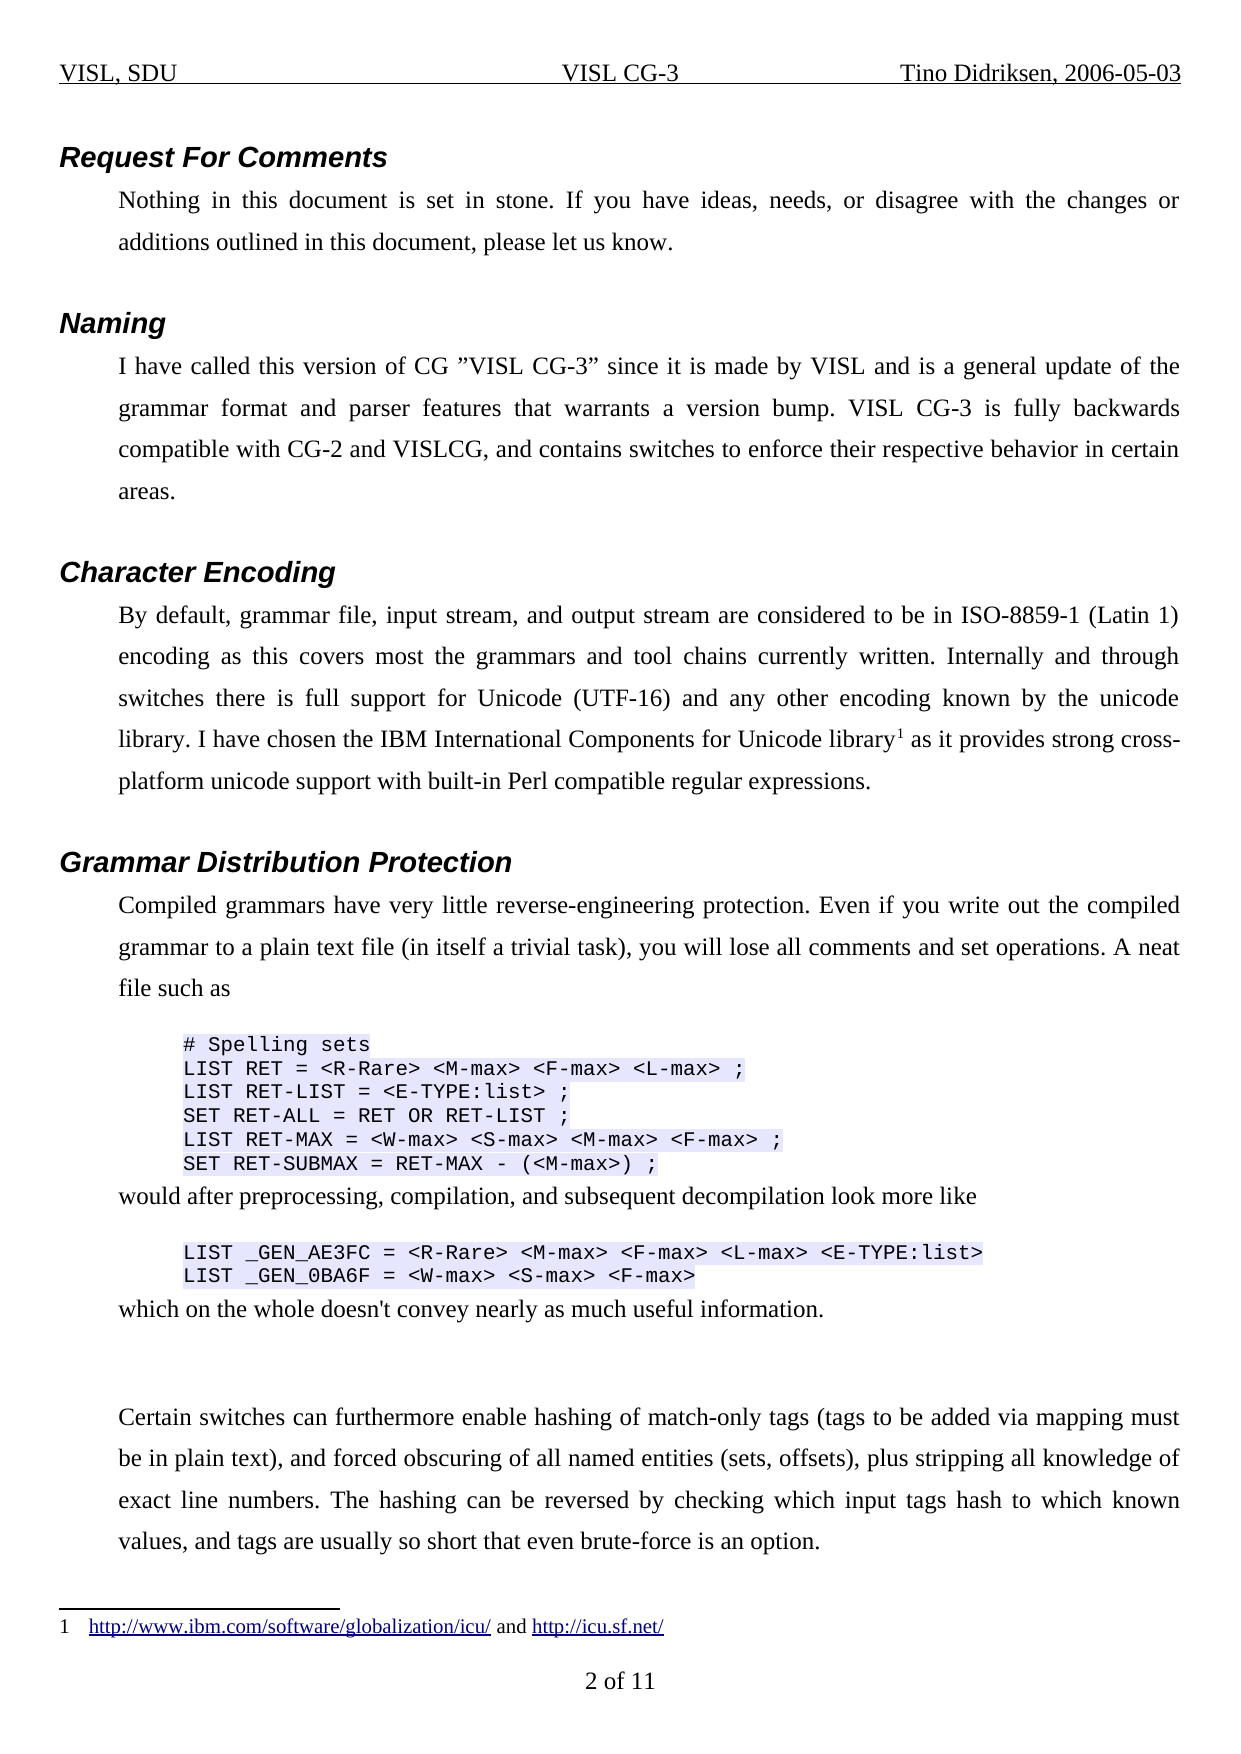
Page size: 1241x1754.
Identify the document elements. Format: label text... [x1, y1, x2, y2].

subtitle Naming [59, 307, 1181, 339]
text I have called this version of CG ”VISL CG-3” since it is made by VISL and is a general update of the grammar format and parser features that warrants a version bump. VISL CG-3 is fully backwards compatible with CG-2 and VISLCG, and contains switches to enforce their respective behavior in certain areas. [118, 352, 1181, 504]
text Nothing in this document is set in stone. If you have ideas, needs, or disagree with the changes or additions outlined in this document, please let us know. [118, 186, 1181, 256]
text Certain switches can furthermore enable hashing of match-only tags (tags to be added via mapping must be in plain text), and forced obscuring of all named entities (sets, offsets), plus stripping all knowledge of exact line numbers. The hashing can be reversed by checking which input tags hash to which known values, and tags are usually so short that even brute-force is an option. [118, 1403, 1181, 1555]
text Compiled grammars have very little reverse-engineering protection. Even if you write out the compiled grammar to a plain text file (in itself a trivial task), you will lose all comments and set operations. A neat file such as [118, 891, 1181, 1002]
text http://www.ibm.com/software/globalization/icu/ and http://icu.sf.net/ [59, 1614, 1181, 1638]
text would after preprocessing, compilation, and subsequent decompilation look more like [118, 1182, 1181, 1209]
subtitle Request For Comments [59, 141, 1181, 174]
table_header LIST _GEN_AE3FC = <R-Rare> <M-max> <F-max> <L-max> <E-TYPE:list> LIST _GEN_0BA6F = <W-max> <S-max> <F-max> [177, 1236, 1094, 1295]
table_header # Spelling sets LIST RET = <R-Rare> <M-max> <F-max> <L-max> ; LIST RET-LIST = <E-TYPE:list> ; SET RET-ALL = RET OR RET-LIST ; LIST RET-MAX = <W-max> <S-max> <M-max> <F-max> ; SET RET-SUBMAX = RET-MAX - (<M-max>) ; [177, 1029, 1094, 1182]
subtitle Grammar Distribution Protection [59, 846, 1181, 879]
subtitle Character Encoding [59, 556, 1181, 588]
text By default, grammar file, input stream, and output stream are considered to be in ISO-8859-1 (Latin 1) encoding as this covers most the grammars and tool chains currently written. Internally and through switches there is full support for Unicode (UTF-16) and any other encoding known by the unicode library. I have chosen the IBM International Components for Unicode library as it provides strong cross-platform unicode support with built-in Perl compatible regular expressions. [118, 601, 1181, 795]
text which on the whole doesn't convey nearly as much useful information. [118, 1295, 1181, 1322]
